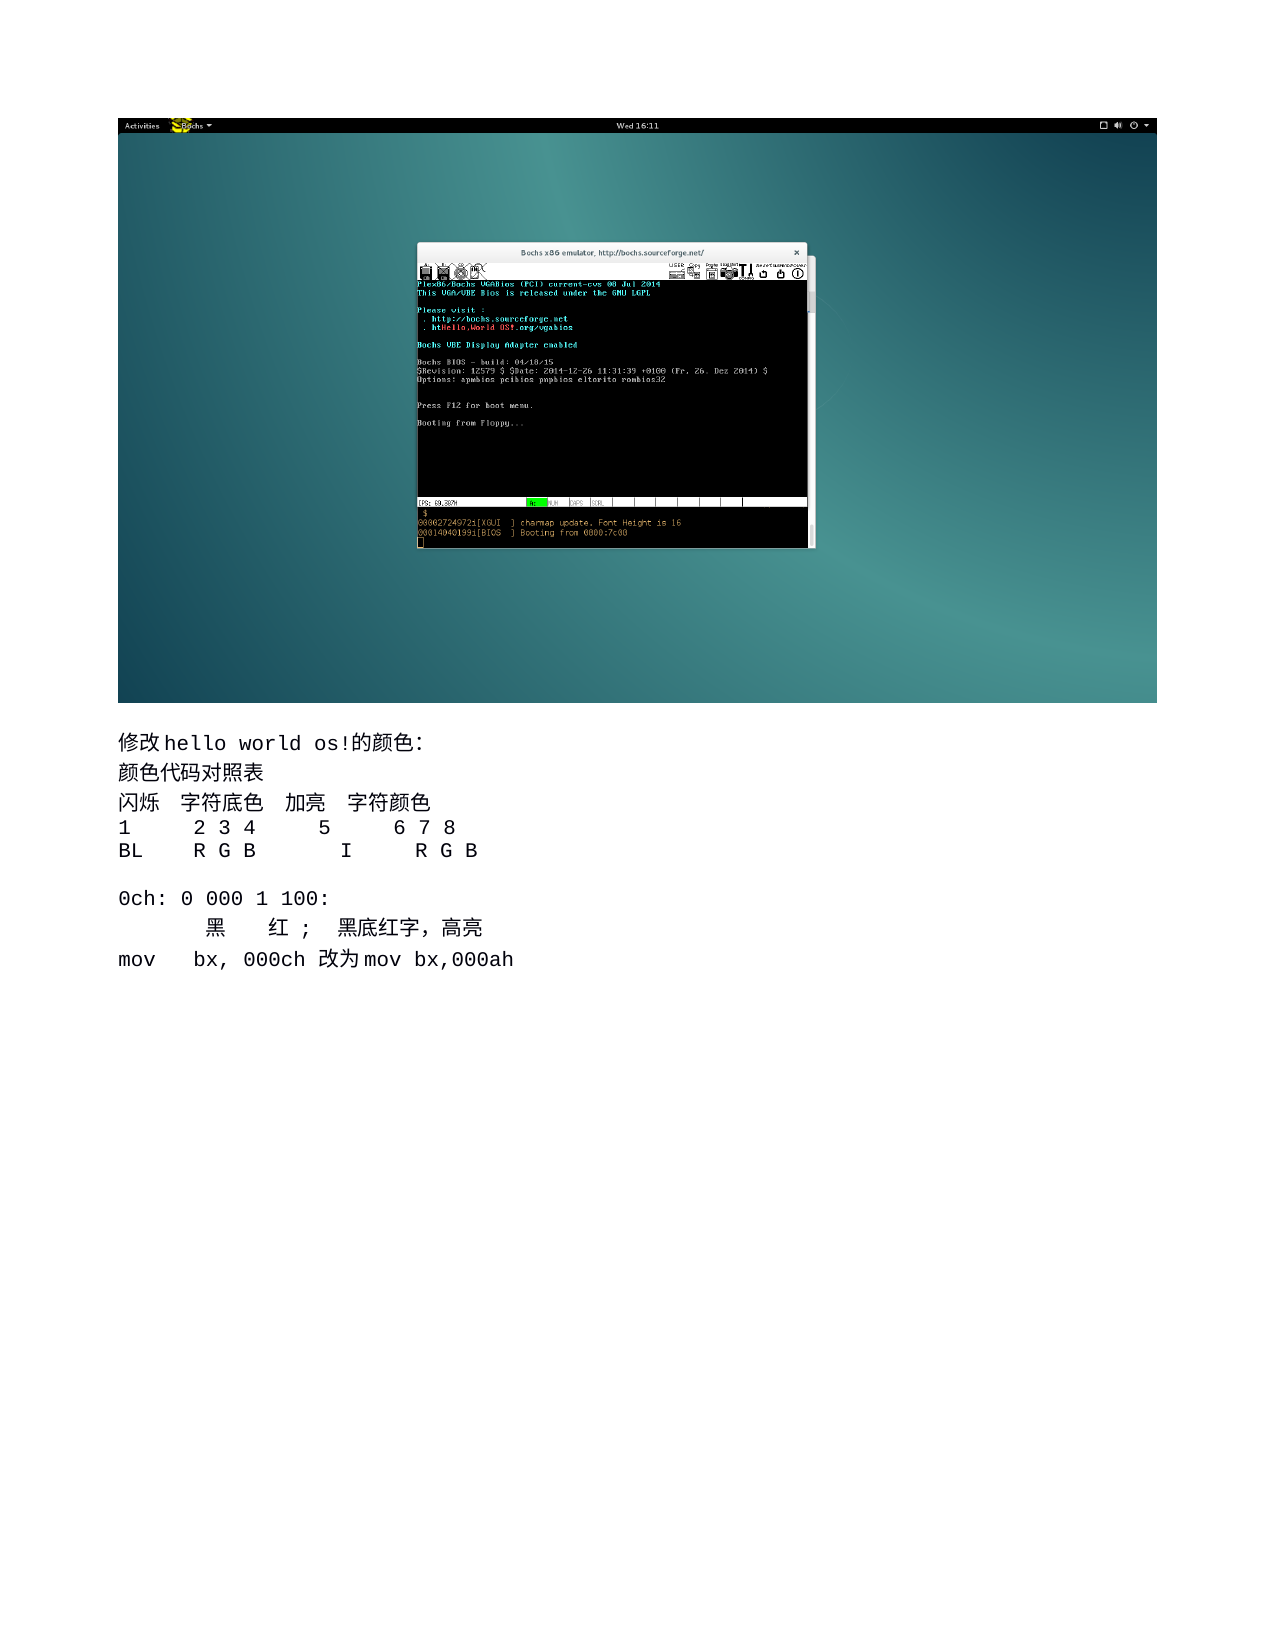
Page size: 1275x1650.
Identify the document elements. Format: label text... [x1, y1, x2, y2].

text 颜色代码对照表 [118, 756, 1157, 787]
text 修改hello world os!的颜色： [118, 726, 1157, 756]
text mov bx, 000ch 改为mov bx,000ah [118, 942, 1157, 972]
text 0ch: 0 000 1 100: [118, 888, 1157, 911]
text BL R G B I R G B [118, 841, 1157, 864]
picture [118, 118, 1157, 703]
text 黑 红 ; 黑底红字，高亮 [118, 911, 1157, 942]
text 1 2 3 4 5 6 7 8 [118, 817, 1157, 841]
text 闪烁 字符底色 加亮 字符颜色 [118, 787, 1157, 817]
